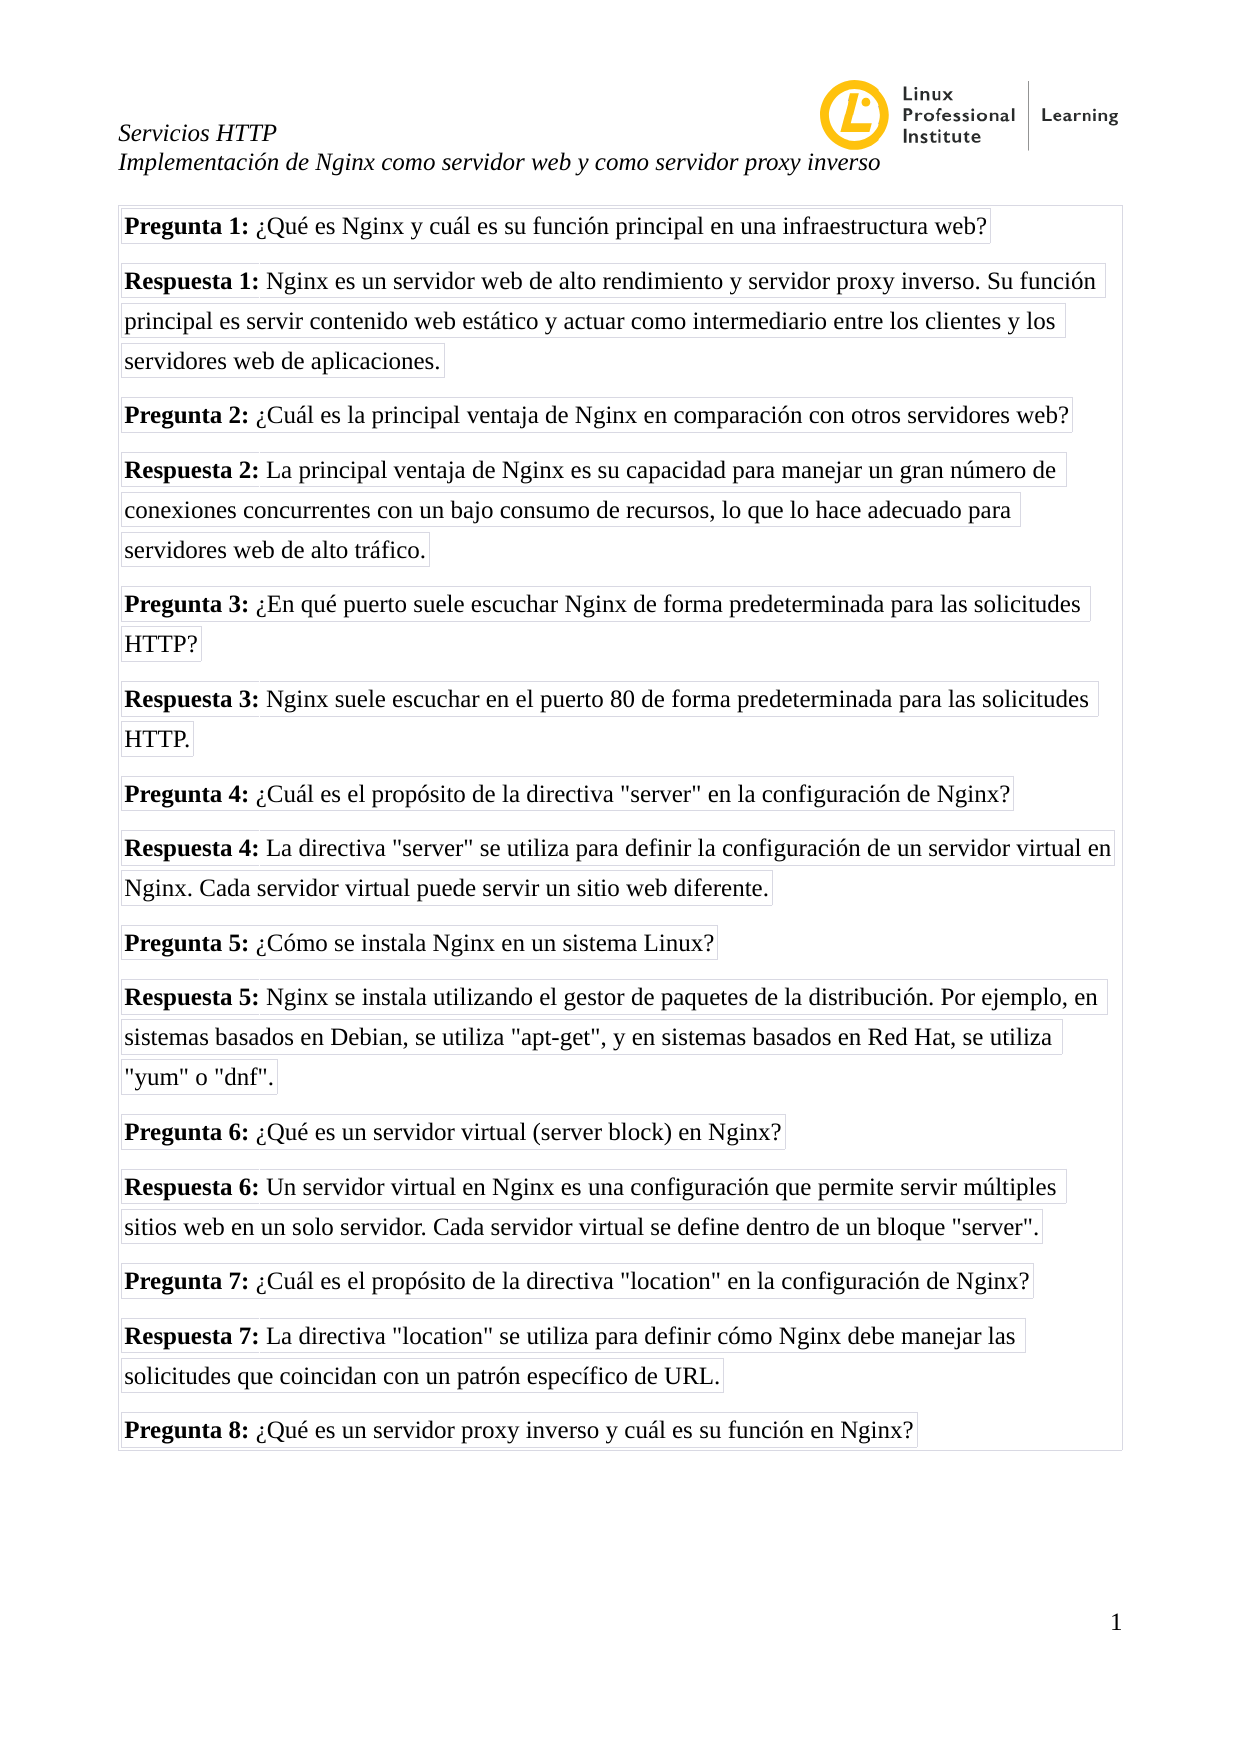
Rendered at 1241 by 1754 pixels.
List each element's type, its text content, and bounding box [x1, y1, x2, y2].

text Pregunta 7: ¿Cuál es el propósito de la directiva "location" en la configuración de Nginx? [119, 1260, 1122, 1298]
text Pregunta 8: ¿Qué es un servidor proxy inverso y cuál es su función en Nginx? [119, 1409, 1122, 1450]
text Pregunta 6: ¿Qué es un servidor virtual (server block) en Nginx? [119, 1111, 1122, 1149]
picture [819, 79, 1119, 151]
text Pregunta 1: ¿Qué es Nginx y cuál es su función principal en una infraestructura web? [119, 206, 1122, 243]
text Respuesta 1: Nginx es un servidor web de alto rendimiento y servidor proxy inverso. Su función principal es servir contenido web estático y actuar como intermediario entre los clientes y los servidores web de aplicaciones. [119, 260, 1122, 377]
text Respuesta 7: La directiva "location" se utiliza para definir cómo Nginx debe manejar las solicitudes que coincidan con un patrón específico de URL. [119, 1315, 1122, 1392]
text Respuesta 5: Nginx se instala utilizando el gestor de paquetes de la distribución. Por ejemplo, en sistemas basados en Debian, se utiliza "apt-get", y en sistemas basados en Red Hat, se utiliza "yum" o "dnf". [119, 976, 1122, 1094]
text Pregunta 2: ¿Cuál es la principal ventaja de Nginx en comparación con otros servidores web? [119, 394, 1122, 432]
text Pregunta 4: ¿Cuál es el propósito de la directiva "server" en la configuración de Nginx? [119, 773, 1122, 810]
text Respuesta 3: Nginx suele escuchar en el puerto 80 de forma predeterminada para las solicitudes HTTP. [119, 678, 1122, 756]
text Pregunta 5: ¿Cómo se instala Nginx en un sistema Linux? [119, 922, 1122, 959]
text Pregunta 3: ¿En qué puerto suele escuchar Nginx de forma predeterminada para las solicitudes HTTP? [119, 583, 1122, 661]
text Respuesta 2: La principal ventaja de Nginx es su capacidad para manejar un gran número de conexiones concurrentes con un bajo consumo de recursos, lo que lo hace adecuado para servidores web de alto tráfico. [119, 449, 1122, 567]
text Respuesta 6: Un servidor virtual en Nginx es una configuración que permite servir múltiples sitios web en un solo servidor. Cada servidor virtual se define dentro de un bloque "server". [119, 1166, 1122, 1243]
text Respuesta 4: La directiva "server" se utiliza para definir la configuración de un servidor virtual en Nginx. Cada servidor virtual puede servir un sitio web diferente. [119, 827, 1122, 905]
